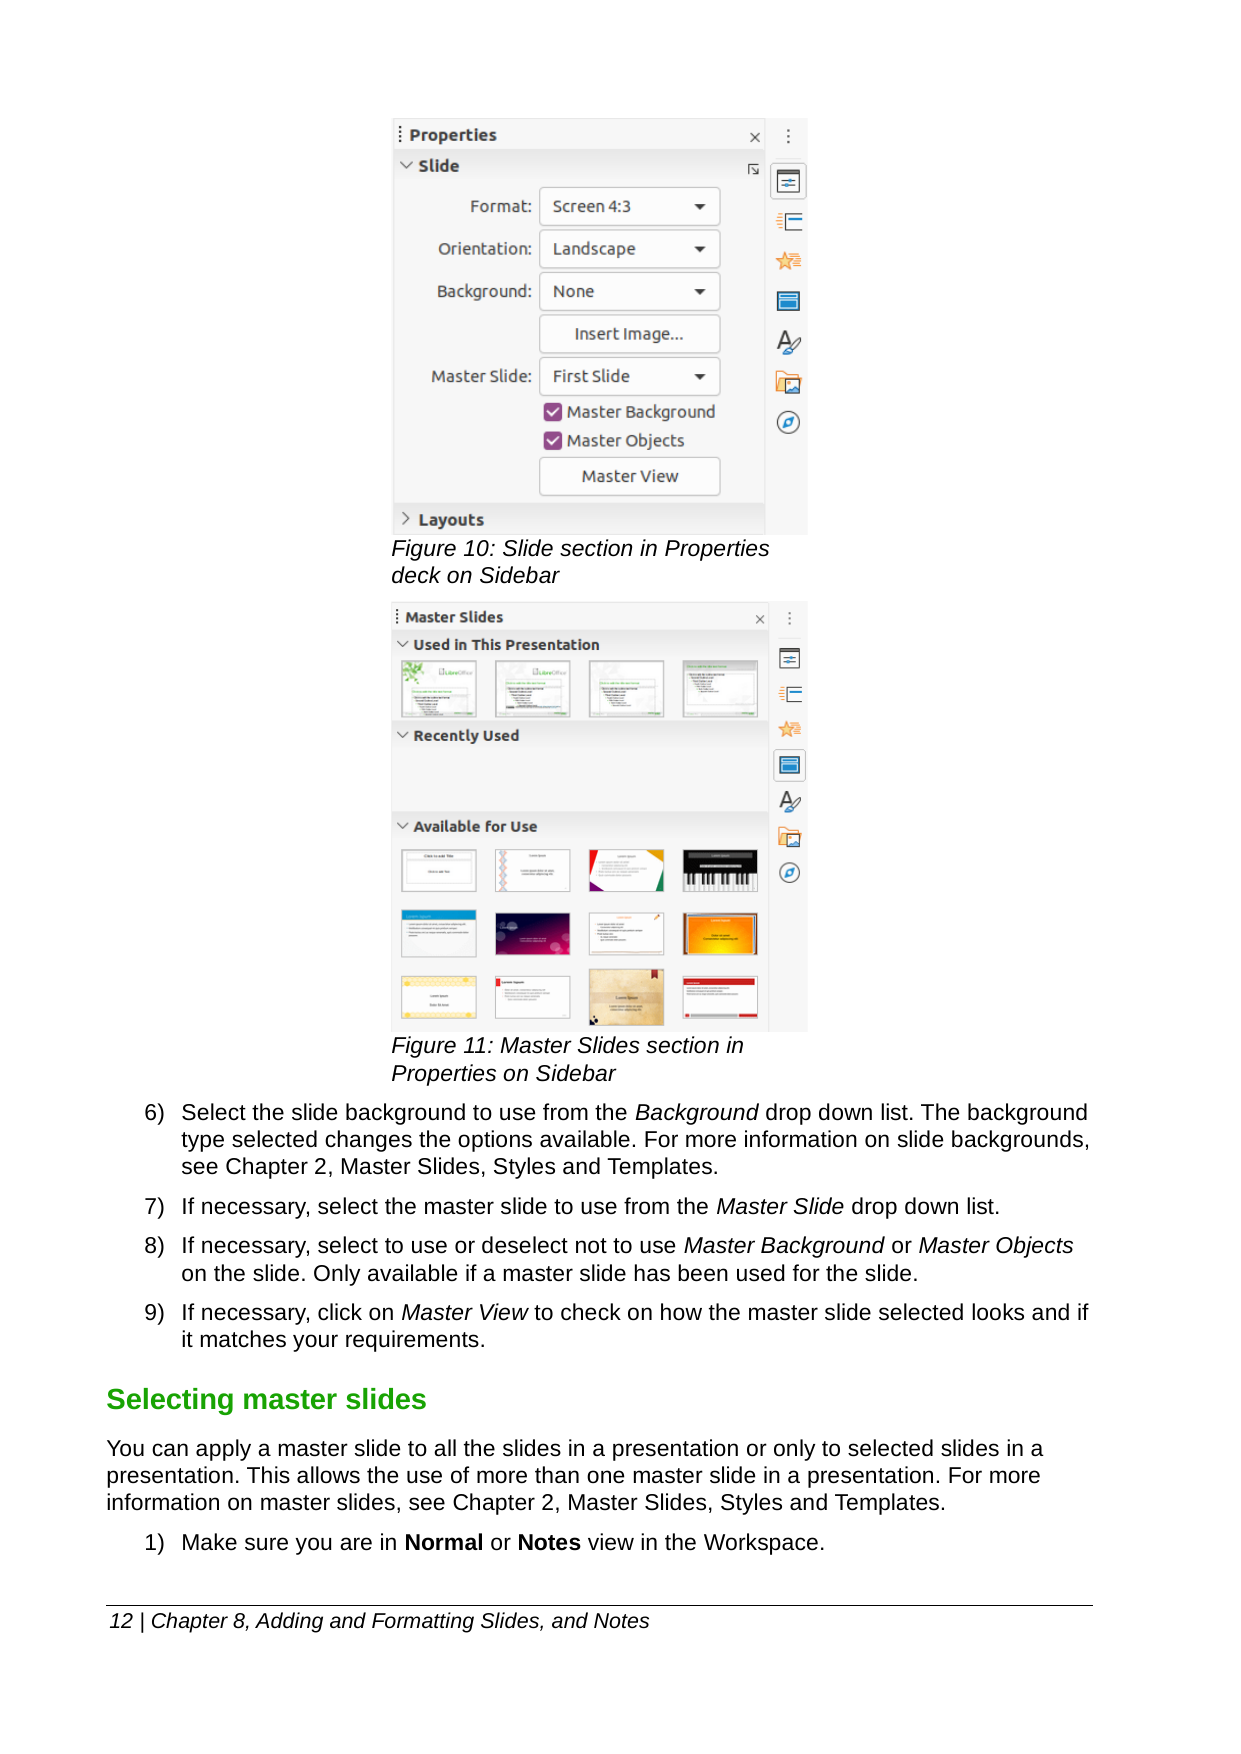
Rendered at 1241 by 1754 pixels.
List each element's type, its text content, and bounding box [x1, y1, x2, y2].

text You can apply a master slide to all the slides in a presentation or only to selected slides in a presentation. This allows the use of more than one master slide in a presentation. For more information on master slides, see Chapter 2, Master Slides, Styles and Templates. [106, 1434, 1093, 1515]
list If necessary, select the master slide to use from the Master Slide drop down list. [164, 1192, 1093, 1219]
subtitle Selecting master slides [106, 1382, 1093, 1415]
picture [391, 118, 808, 535]
list If necessary, select to use or deselect not to use Master Background or Master Objects on the slide. Only available if a master slide has been used for the slide. [164, 1232, 1093, 1286]
picture [391, 601, 808, 1032]
text Figure 11: Master Slides section in Properties on Sidebar [391, 1032, 808, 1086]
list Select the slide background to use from the Background drop down list. The background type selected changes the options available. For more information on slide backgrounds, see Chapter 2, Master Slides, Styles and Templates. [164, 1098, 1093, 1180]
list Make sure you are in Normal or Notes view in the Workspace. [164, 1528, 1093, 1555]
text Figure 10: Slide section in Properties deck on Sidebar [391, 535, 808, 589]
list If necessary, click on Master View to check on how the master slide selected looks and if it matches your requirements. [164, 1298, 1093, 1353]
